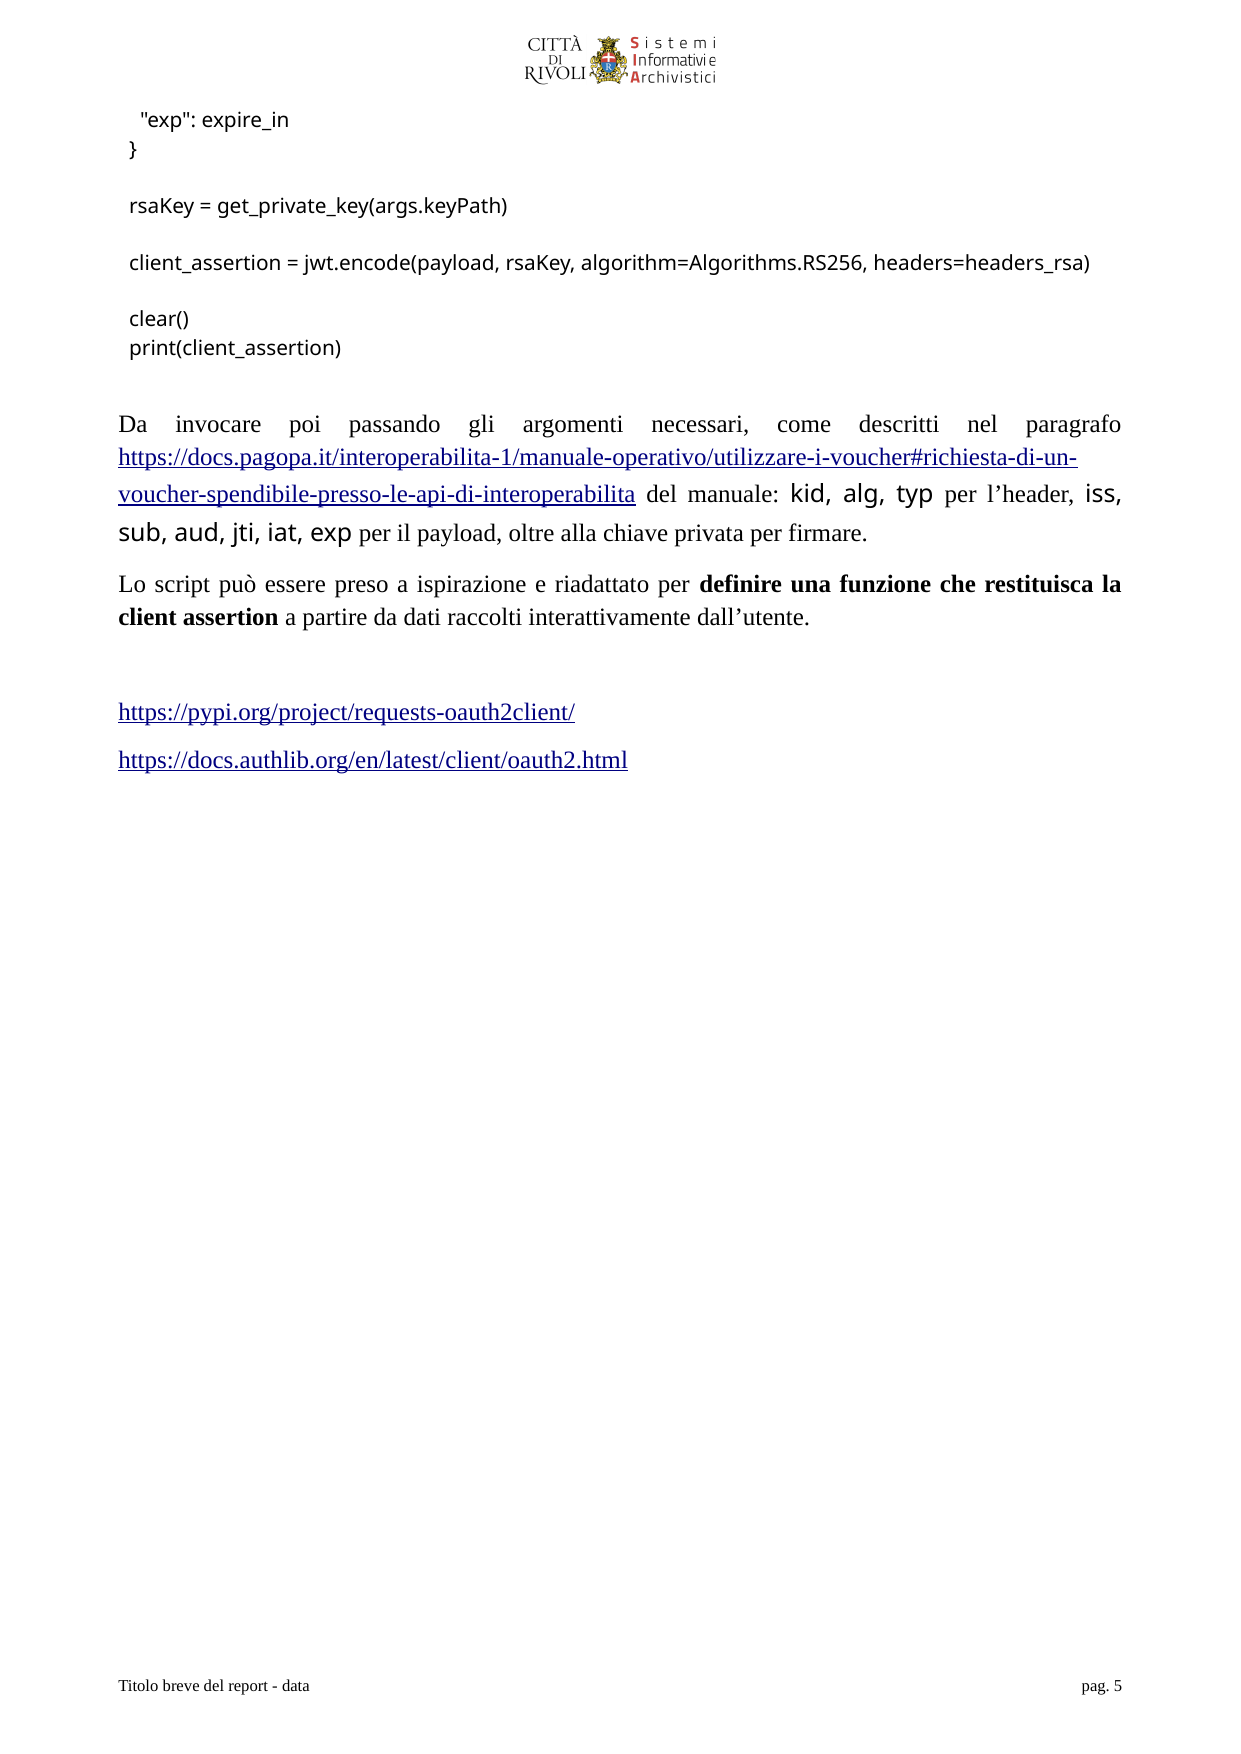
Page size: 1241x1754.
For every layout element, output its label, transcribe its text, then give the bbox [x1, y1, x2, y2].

text rsaKey = get_private_key(args.keyPath) [118, 191, 1122, 219]
text https://pypi.org/project/requests-oauth2client/ [118, 697, 1122, 726]
text Da invocare poi passando gli argomenti necessari, come descritti nel paragrafo https://docs.pagopa.it/interoperabilita-1/manuale-operativo/utilizzare-i-voucher#richiesta-di-un-voucher-spendibile-presso-le-api-di-interoperabilita del manuale: kid, alg, typ per l’header, iss, sub, aud, jti, iat, exp per il payload, oltre alla chiave privata per firmare. [118, 409, 1122, 549]
picture [524, 34, 716, 85]
text "exp": expire_in [118, 106, 1122, 134]
text https://docs.authlib.org/en/latest/client/oauth2.html [118, 745, 1122, 773]
text client_assertion = jwt.encode(payload, rsaKey, algorithm=Algorithms.RS256, headers=headers_rsa) [118, 248, 1122, 276]
text } [118, 134, 1122, 162]
text clear() [118, 304, 1122, 333]
text print(client_assertion) [118, 333, 1122, 361]
text Lo script può essere preso a ispirazione e riadattato per definire una funzione che restituisca la client assertion a partire da dati raccolti interattivamente dall’utente. [118, 569, 1122, 631]
